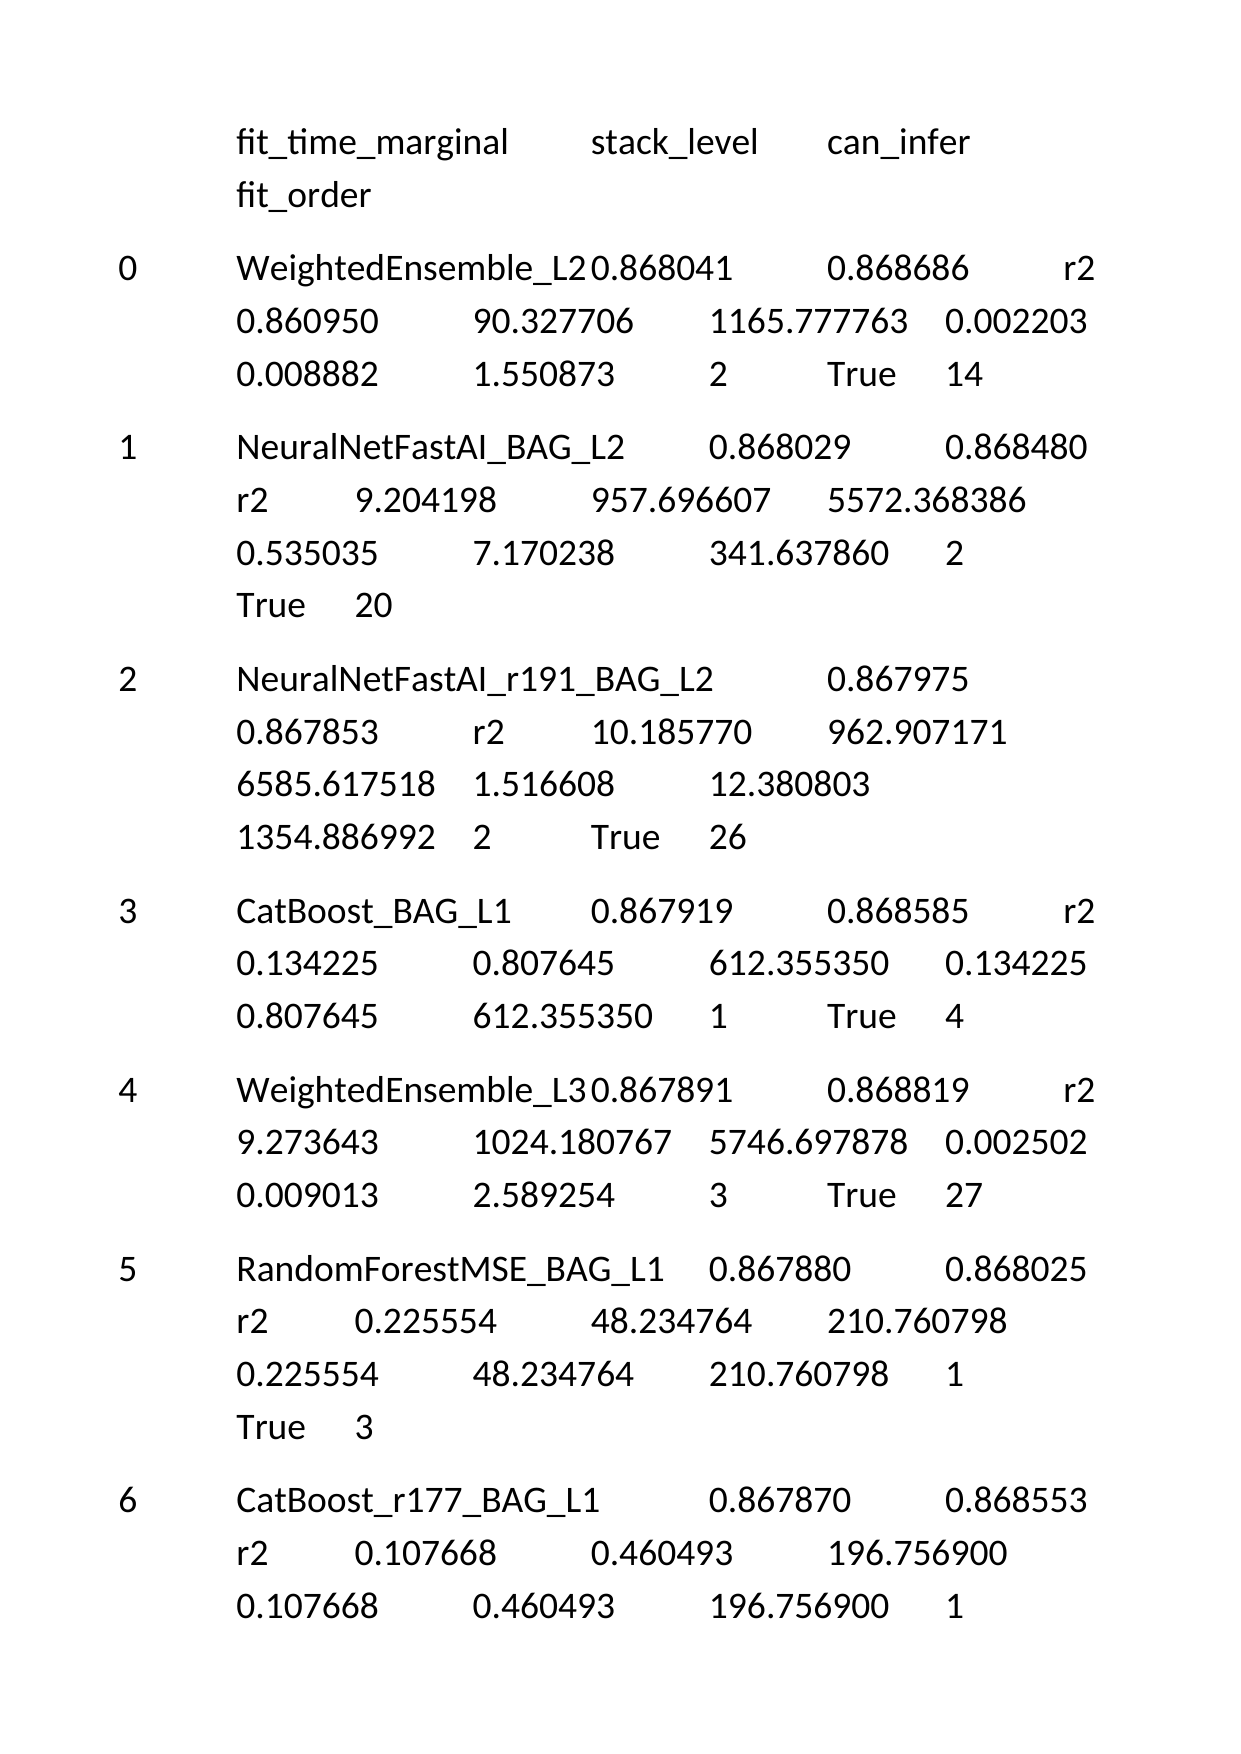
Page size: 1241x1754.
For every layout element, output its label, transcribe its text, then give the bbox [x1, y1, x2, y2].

text 2 NeuralNetFastAI_r191_BAG_L2 0.867975 0.867853 r2 10.185770 962.907171 6585.617518 1.516608 12.380803 1354.886992 2 True 26 [118, 655, 1122, 859]
text 4 WeightedEnsemble_L3 0.867891 0.868819 r2 9.273643 1024.180767 5746.697878 0.002502 0.009013 2.589254 3 True 27 [118, 1066, 1122, 1217]
text fit_time_marginal stack_level can_infer fit_order [118, 118, 1122, 217]
text 5 RandomForestMSE_BAG_L1 0.867880 0.868025 r2 0.225554 48.234764 210.760798 0.225554 48.234764 210.760798 1 True 3 [118, 1244, 1122, 1448]
text 3 CatBoost_BAG_L1 0.867919 0.868585 r2 0.134225 0.807645 612.355350 0.134225 0.807645 612.355350 1 True 4 [118, 887, 1122, 1038]
text 0 WeightedEnsemble_L2 0.868041 0.868686 r2 0.860950 90.327706 1165.777763 0.002203 0.008882 1.550873 2 True 14 [118, 244, 1122, 396]
text 6 CatBoost_r177_BAG_L1 0.867870 0.868553 r2 0.107668 0.460493 196.756900 0.107668 0.460493 196.756900 1 [118, 1476, 1122, 1627]
text 1 NeuralNetFastAI_BAG_L2 0.868029 0.868480 r2 9.204198 957.696607 5572.368386 0.535035 7.170238 341.637860 2 True 20 [118, 423, 1122, 627]
